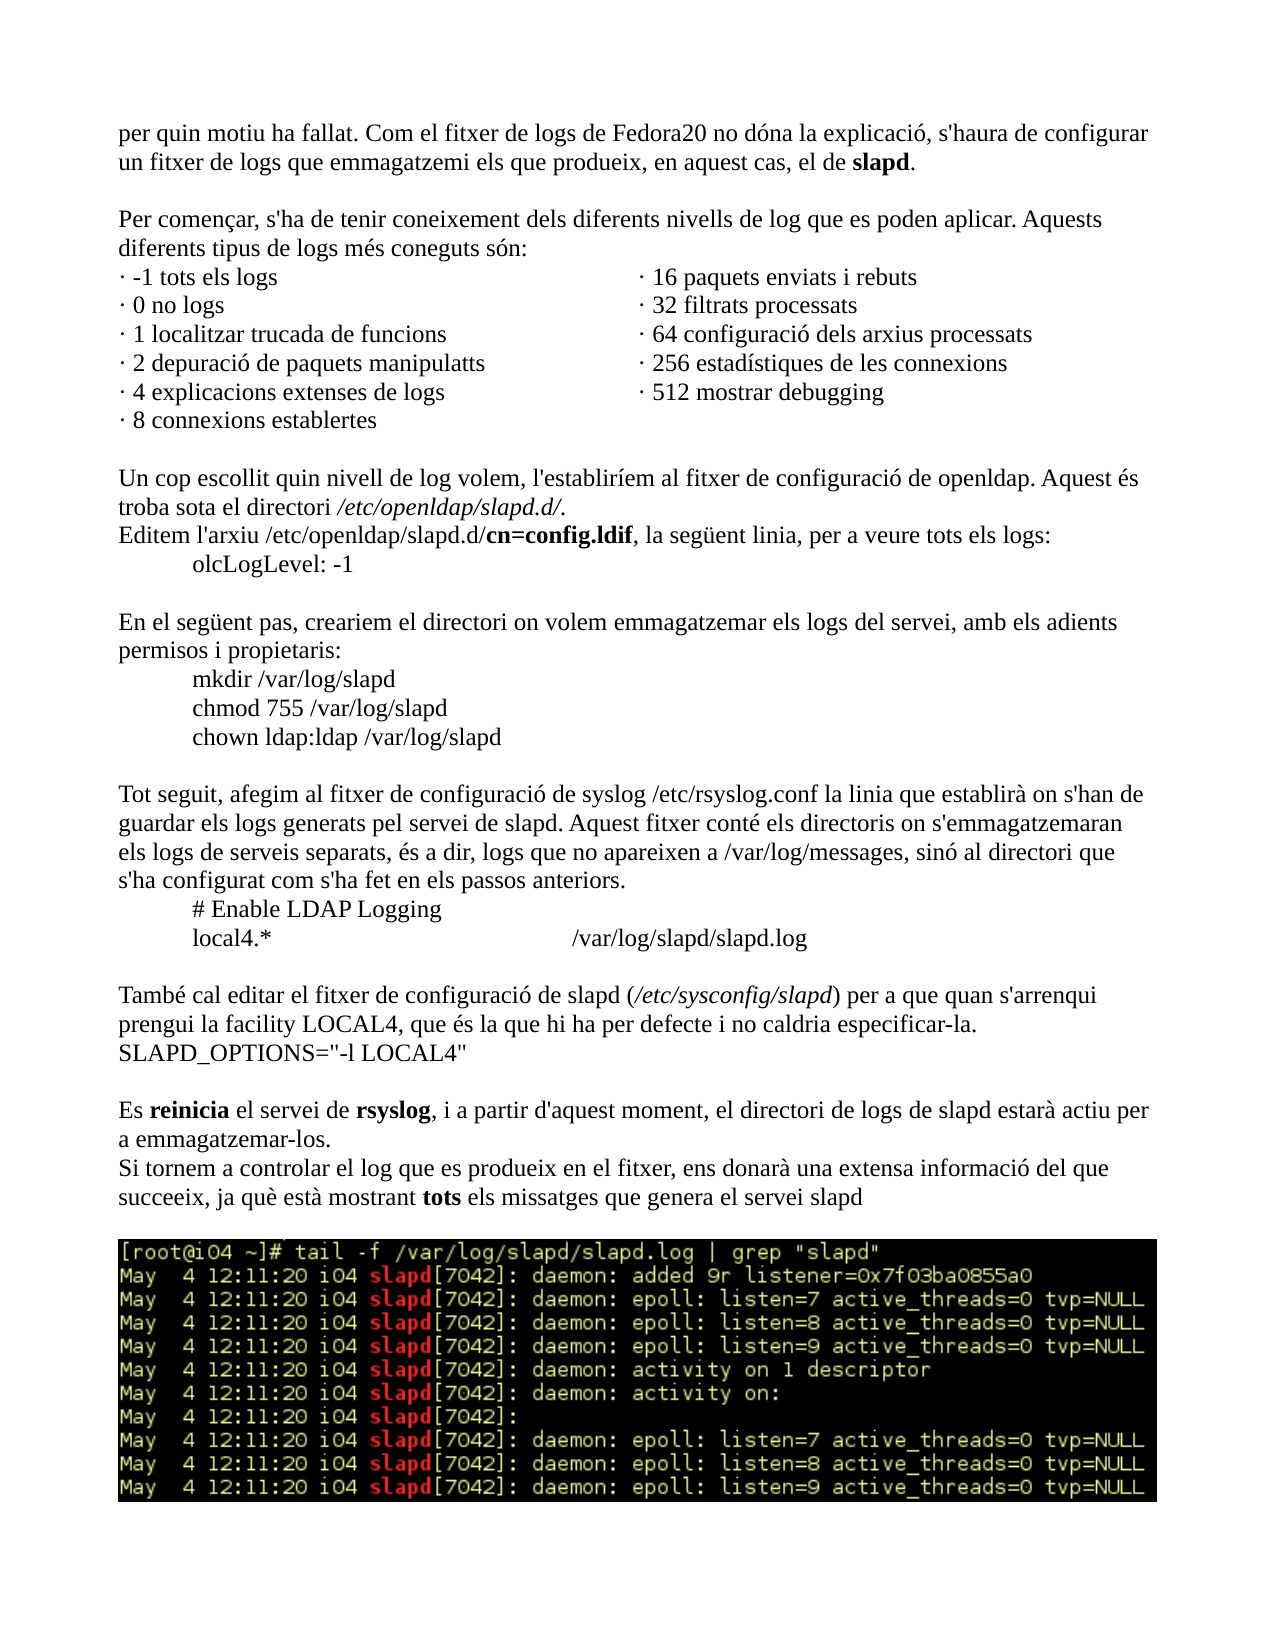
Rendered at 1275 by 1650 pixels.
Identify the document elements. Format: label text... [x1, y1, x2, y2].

text Per començar, s'ha de tenir coneixement dels diferents nivells de log que es poden aplicar. Aquests diferents tipus de logs més coneguts són: [118, 204, 1157, 262]
text Tot seguit, afegim al fitxer de configuració de syslog /etc/rsyslog.conf la linia que establirà on s'han de guardar els logs generats pel servei de slapd. Aquest fitxer conté els directoris on s'emmagatzemaran els logs de serveis separats, és a dir, logs que no apareixen a /var/log/messages, sinó al directori que s'ha configurat com s'ha fet en els passos anteriors. [118, 779, 1157, 894]
text olcLogLevel: -1 [118, 549, 1157, 578]
text Si tornem a controlar el log que es produeix en el fitxer, ens donarà una extensa informació del que succeeix, ja què està mostrant tots els missatges que genera el servei slapd [118, 1153, 1157, 1211]
text · 2 depuració de paquets manipulatts [118, 348, 637, 377]
text SLAPD_OPTIONS="-l LOCAL4" [118, 1038, 1157, 1067]
text local4.* /var/log/slapd/slapd.log [118, 923, 1157, 952]
text Un cop escollit quin nivell de log volem, l'establiríem al fitxer de configuració de openldap. Aquest és troba sota el directori /etc/openldap/slapd.d/. [118, 463, 1157, 521]
text · 64 configuració dels arxius processats [637, 319, 1157, 348]
text · 32 filtrats processats [637, 291, 1157, 319]
text · 8 connexions establertes [118, 406, 637, 434]
text chown ldap:ldap /var/log/slapd [118, 722, 1157, 751]
text chmod 755 /var/log/slapd [118, 693, 1157, 722]
text · -1 tots els logs [118, 262, 637, 291]
text # Enable LDAP Logging [118, 894, 1157, 923]
text · 16 paquets enviats i rebuts [637, 262, 1157, 291]
text Es reinicia el servei de rsyslog, i a partir d'aquest moment, el directori de logs de slapd estarà actiu per a emmagatzemar-los. [118, 1096, 1157, 1153]
text · 1 localitzar trucada de funcions [118, 319, 637, 348]
text També cal editar el fitxer de configuració de slapd (/etc/sysconfig/slapd) per a que quan s'arrenqui prengui la facility LOCAL4, que és la que hi ha per defecte i no caldria especificar-la. [118, 981, 1157, 1038]
text · 512 mostrar debugging [637, 377, 1157, 406]
text Editem l'arxiu /etc/openldap/slapd.d/cn=config.ldif, la següent linia, per a veure tots els logs: [118, 521, 1157, 549]
text · 0 no logs [118, 291, 637, 319]
text En el següent pas, creariem el directori on volem emmagatzemar els logs del servei, amb els adients permisos i propietaris: [118, 607, 1157, 664]
text · 256 estadístiques de les connexions [637, 348, 1157, 377]
picture [118, 1239, 1157, 1502]
text per quin motiu ha fallat. Com el fitxer de logs de Fedora20 no dóna la explicació, s'haura de configurar un fitxer de logs que emmagatzemi els que produeix, en aquest cas, el de slapd. [118, 118, 1157, 176]
text · 4 explicacions extenses de logs [118, 377, 637, 406]
text mkdir /var/log/slapd [118, 664, 1157, 693]
